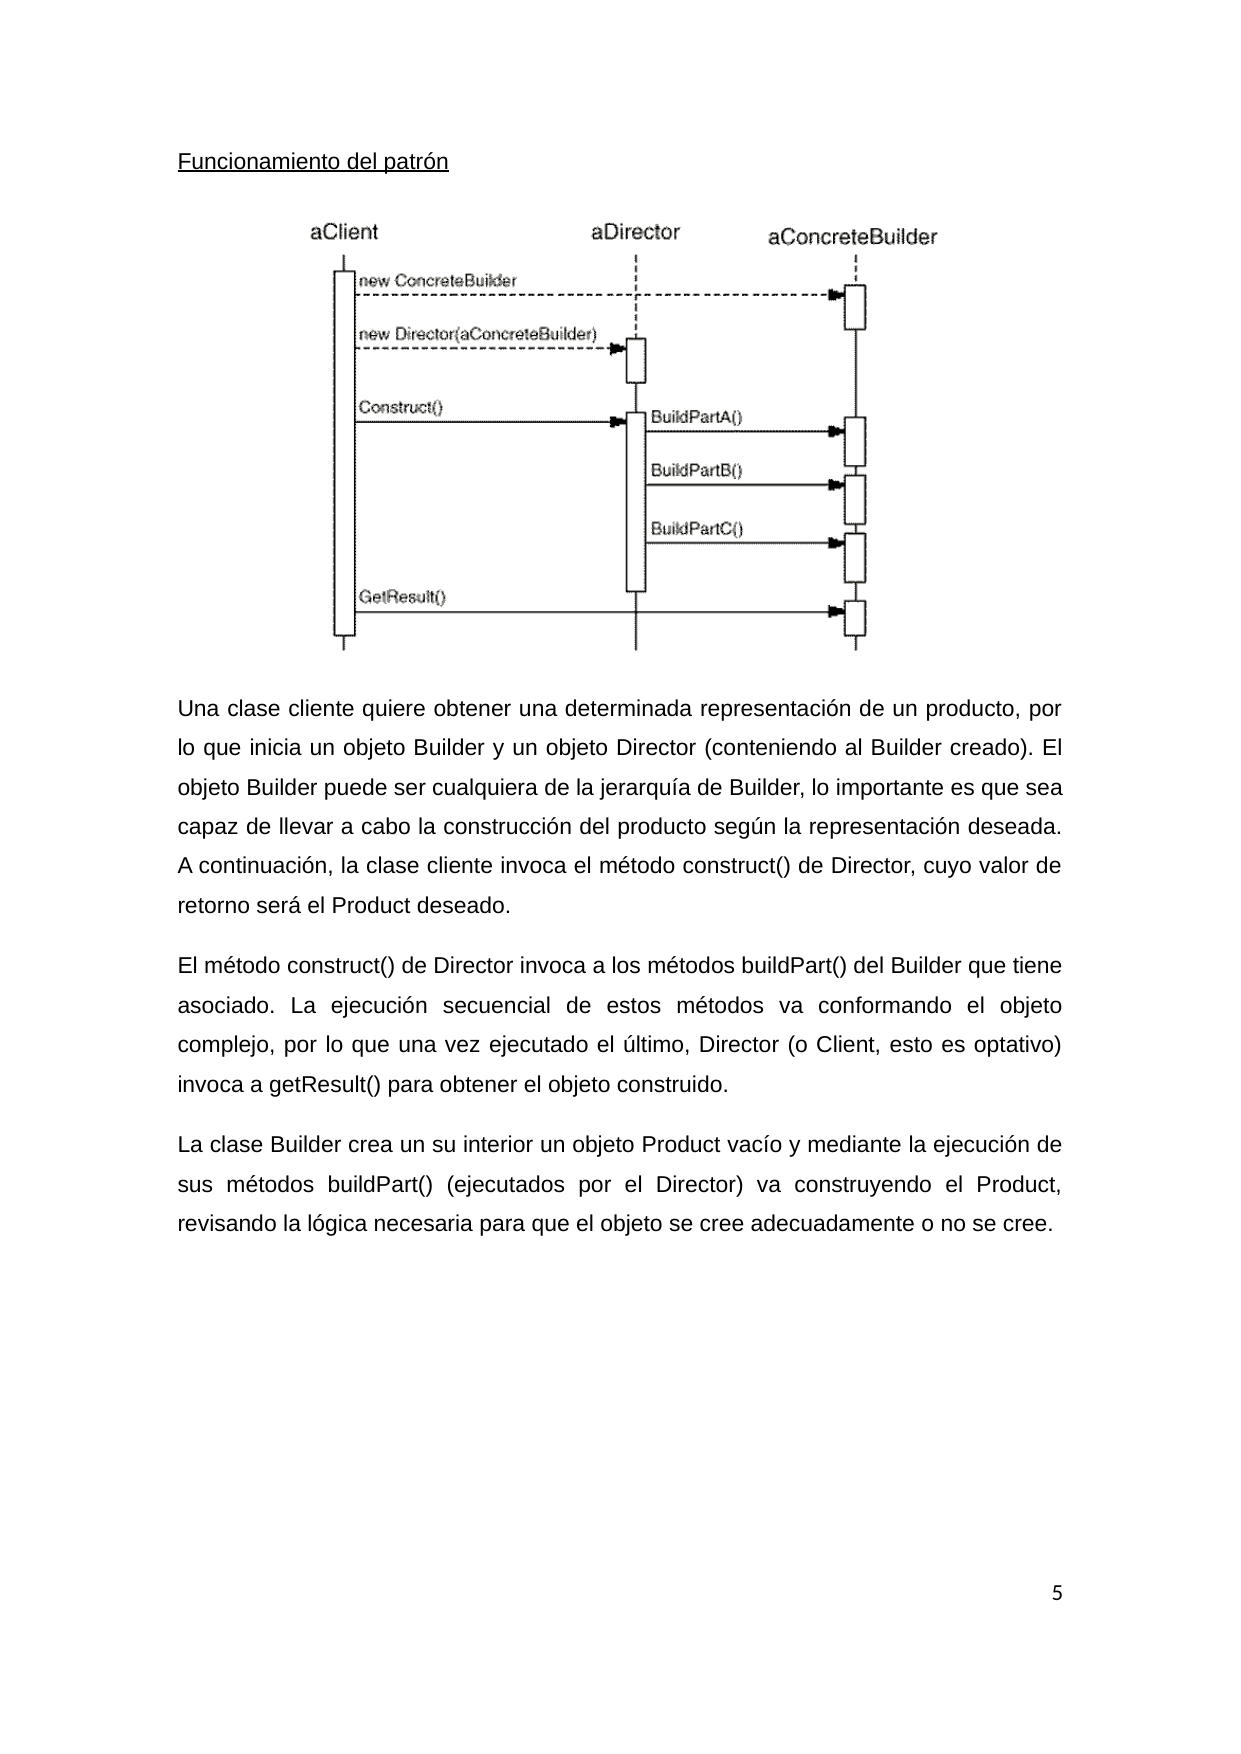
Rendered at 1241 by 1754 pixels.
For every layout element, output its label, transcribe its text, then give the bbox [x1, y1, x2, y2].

text La clase Builder crea un su interior un objeto Product vacío y mediante la ejecución de sus métodos buildPart() (ejecutados por el Director) va construyendo el Product, revisando la lógica necesaria para que el objeto se cree adecuadamente o no se cree. [177, 1131, 1063, 1236]
text Una clase cliente quiere obtener una determinada representación de un producto, por lo que inicia un objeto Builder y un objeto Director (conteniendo al Builder creado). El objeto Builder puede ser cualquiera de la jerarquía de Builder, lo importante es que sea capaz de llevar a cabo la construcción del producto según la representación deseada. A continuación, la clase cliente invoca el método construct() de Director, cuyo valor de retorno será el Product deseado. [177, 694, 1063, 918]
text Funcionamiento del patrón [177, 148, 1063, 174]
picture [299, 207, 942, 660]
text El método construct() de Director invoca a los métodos buildPart() del Builder que tiene asociado. La ejecución secuencial de estos métodos va conformando el objeto complejo, por lo que una vez ejecutado el último, Director (o Client, esto es optativo) invoca a getResult() para obtener el objeto construido. [177, 952, 1063, 1097]
